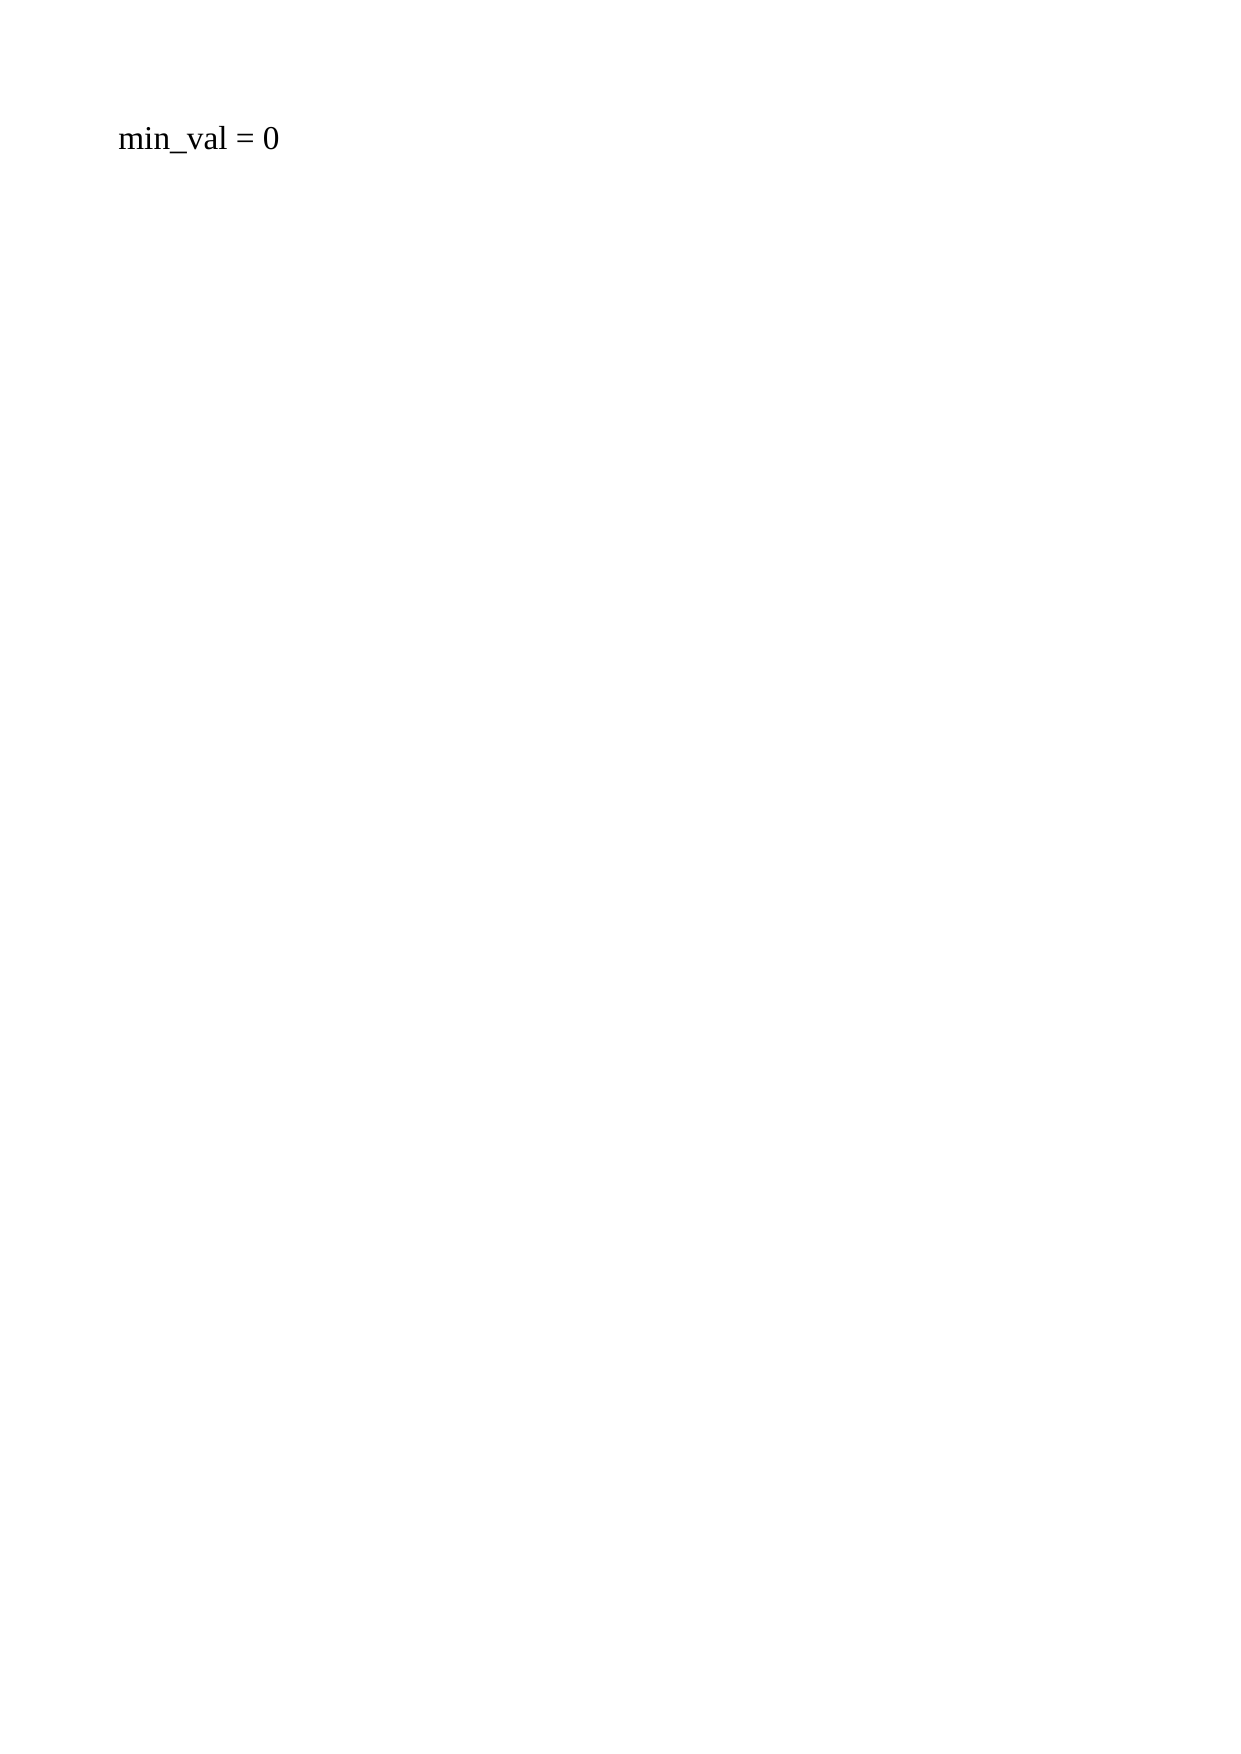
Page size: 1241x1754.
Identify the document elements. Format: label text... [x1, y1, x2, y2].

text min_val = 0 [118, 118, 1122, 156]
